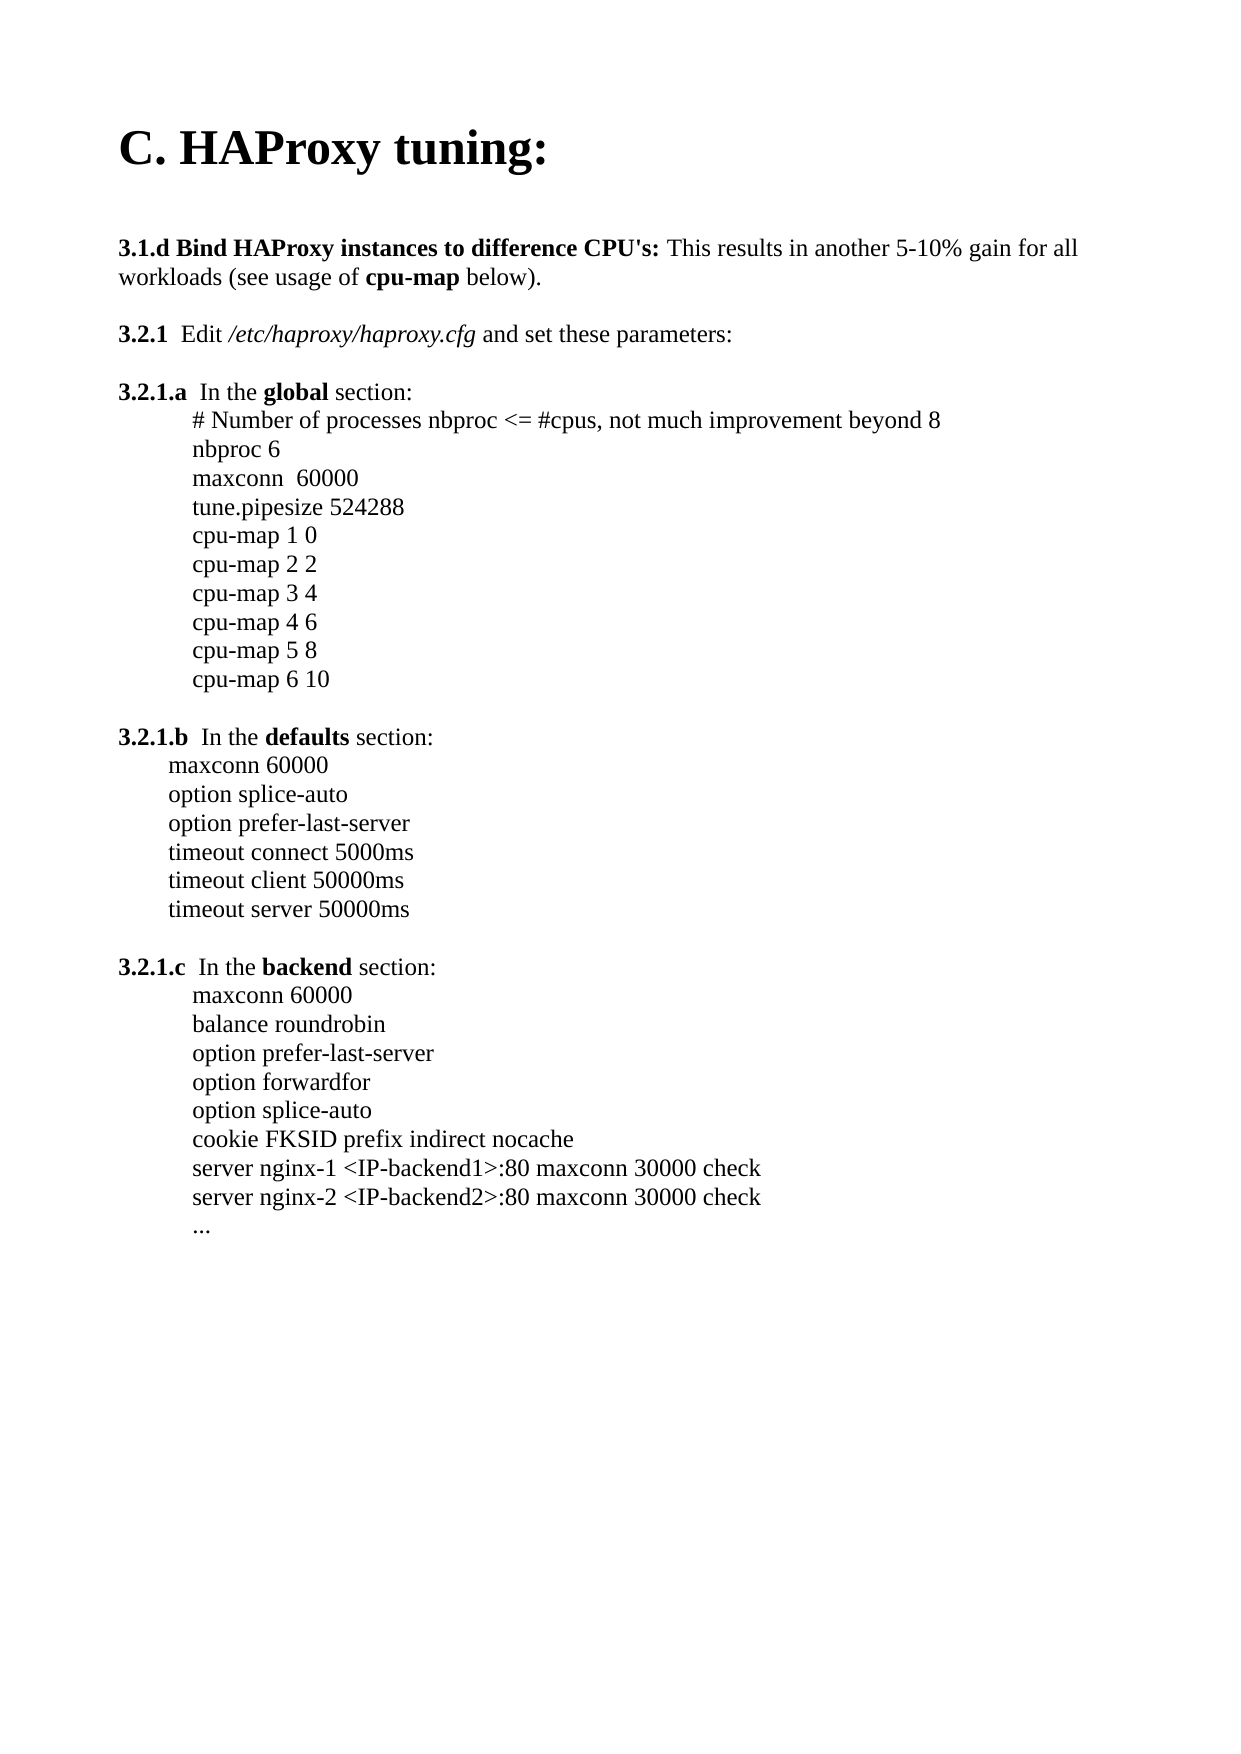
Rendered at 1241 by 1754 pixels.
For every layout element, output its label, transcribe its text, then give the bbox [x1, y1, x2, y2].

text C. HAProxy tuning: [118, 118, 1122, 176]
text option prefer-last-server [118, 808, 1122, 837]
text cpu-map 5 8 [118, 636, 1122, 664]
text timeout connect 5000ms [118, 837, 1122, 866]
text maxconn 60000 [118, 463, 1122, 492]
text option splice-auto [118, 1096, 1122, 1124]
text cpu-map 3 4 [118, 578, 1122, 607]
text tune.pipesize 524288 [118, 492, 1122, 521]
text timeout client 50000ms [118, 866, 1122, 894]
text cpu-map 2 2 [118, 549, 1122, 578]
text cookie FKSID prefix indirect nocache [118, 1124, 1122, 1153]
text ... [118, 1211, 1122, 1239]
text cpu-map 6 10 [118, 664, 1122, 693]
text option splice-auto [118, 779, 1122, 808]
text # Number of processes nbproc <= #cpus, not much improvement beyond 8 [118, 406, 1122, 434]
text maxconn 60000 [118, 751, 1122, 779]
text 3.1.d Bind HAProxy instances to difference CPU's: This results in another 5-10% gain for all workloads (see usage of cpu-map below). [118, 233, 1122, 291]
text 3.2.1.c In the backend section: [118, 952, 1122, 981]
text 3.2.1 Edit /etc/haproxy/haproxy.cfg and set these parameters: [118, 319, 1122, 348]
text balance roundrobin [118, 1009, 1122, 1038]
text cpu-map 4 6 [118, 607, 1122, 636]
text cpu-map 1 0 [118, 521, 1122, 549]
text timeout server 50000ms [118, 894, 1122, 923]
text nbproc 6 [118, 434, 1122, 463]
text 3.2.1.b In the defaults section: [118, 722, 1122, 751]
text 3.2.1.a In the global section: [118, 377, 1122, 406]
text option forwardfor [118, 1067, 1122, 1096]
text maxconn 60000 [118, 981, 1122, 1009]
text option prefer-last-server [118, 1038, 1122, 1067]
text server nginx-1 <IP-backend1>:80 maxconn 30000 check [118, 1153, 1122, 1182]
text server nginx-2 <IP-backend2>:80 maxconn 30000 check [118, 1182, 1122, 1211]
